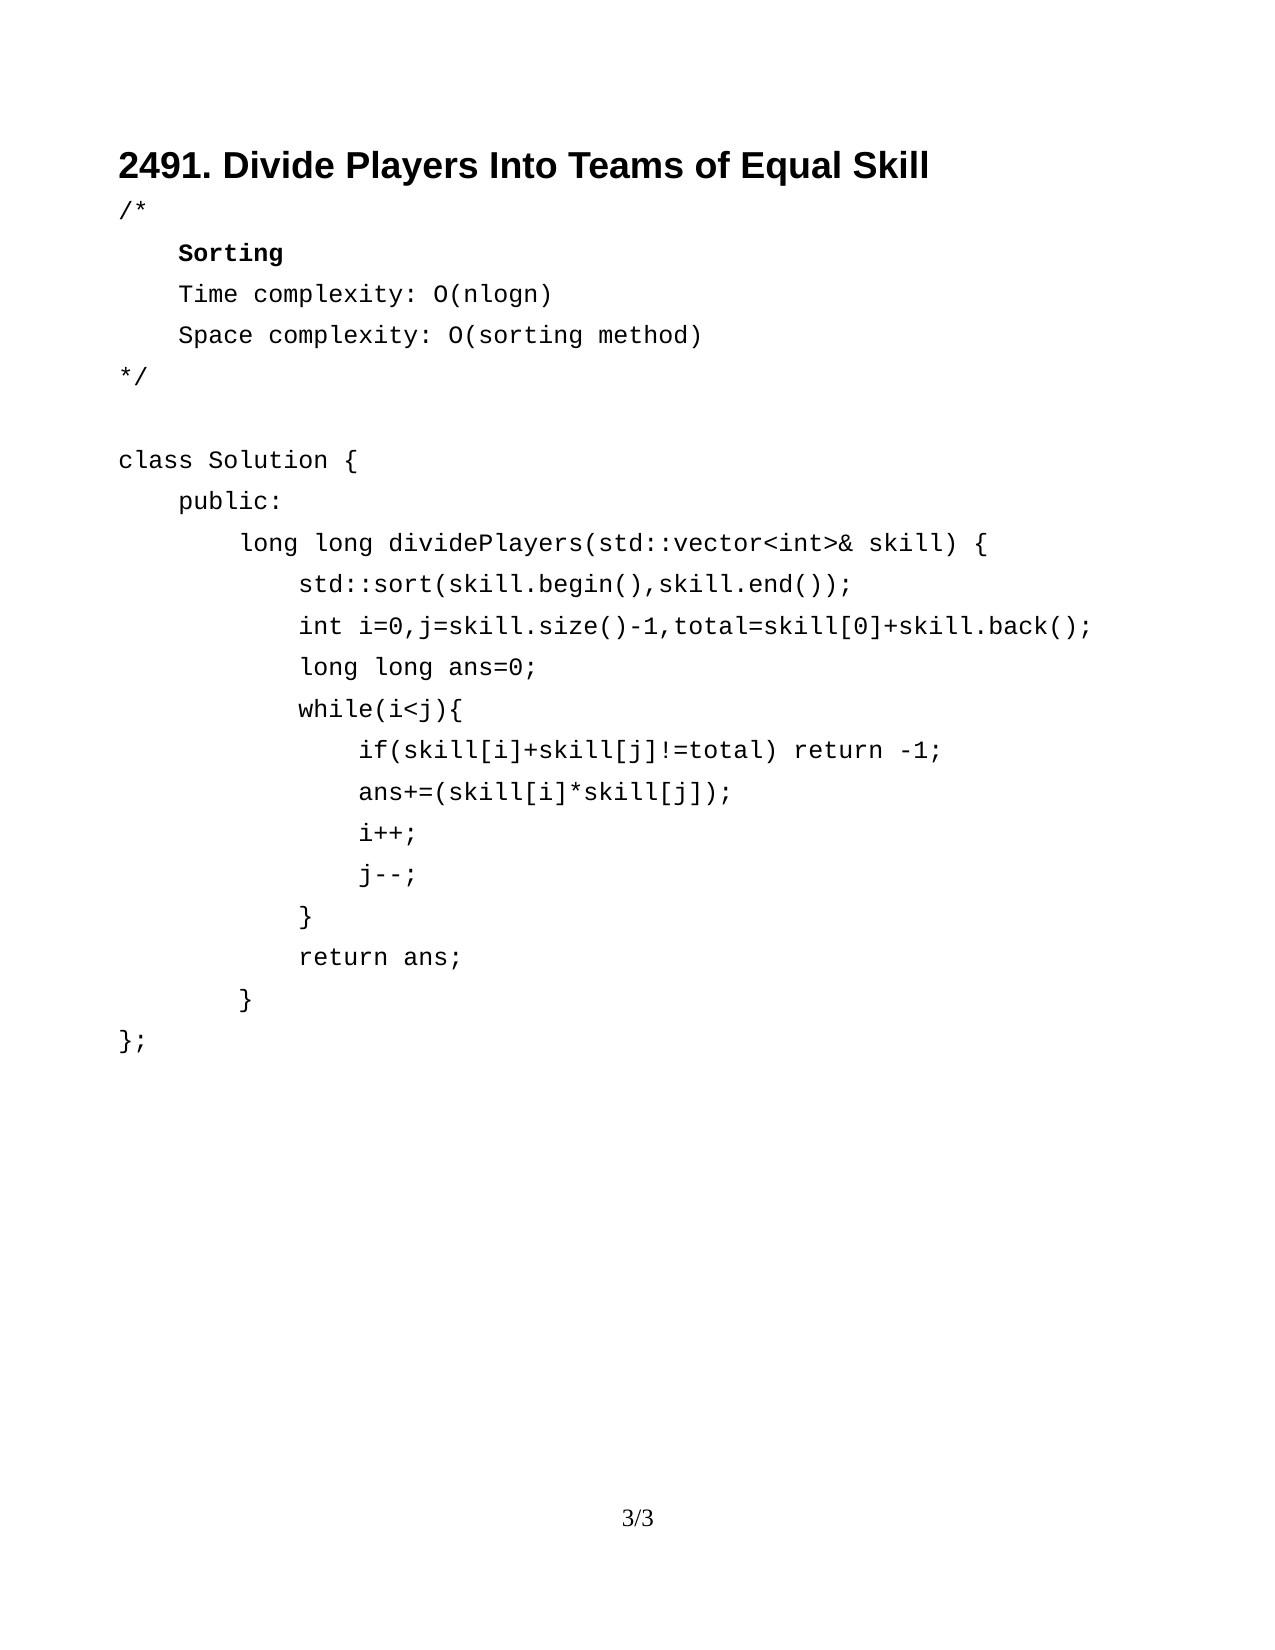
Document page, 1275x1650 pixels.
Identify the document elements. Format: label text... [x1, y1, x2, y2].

text } [118, 986, 1157, 1015]
text public: [118, 489, 1157, 517]
text class Solution { [118, 447, 1157, 476]
text if(skill[i]+skill[j]!=total) return -1; [118, 738, 1157, 766]
text std::sort(skill.begin(),skill.end()); [118, 572, 1157, 600]
text i++; [118, 821, 1157, 849]
text Sorting [118, 240, 1157, 268]
text Space complexity: O(sorting method) [118, 323, 1157, 351]
subtitle 2491. Divide Players Into Teams of Equal Skill [118, 143, 1157, 186]
text return ans; [118, 945, 1157, 973]
text int i=0,j=skill.size()-1,total=skill[0]+skill.back(); [118, 613, 1157, 642]
text Time complexity: O(nlogn) [118, 282, 1157, 310]
text }; [118, 1028, 1157, 1056]
text long long dividePlayers(std::vector<int>& skill) { [118, 530, 1157, 559]
text ans+=(skill[i]*skill[j]); [118, 779, 1157, 807]
text j--; [118, 862, 1157, 890]
text } [118, 903, 1157, 932]
text while(i<j){ [118, 696, 1157, 724]
text long long ans=0; [118, 655, 1157, 683]
text /* [118, 199, 1157, 227]
text */ [118, 364, 1157, 393]
